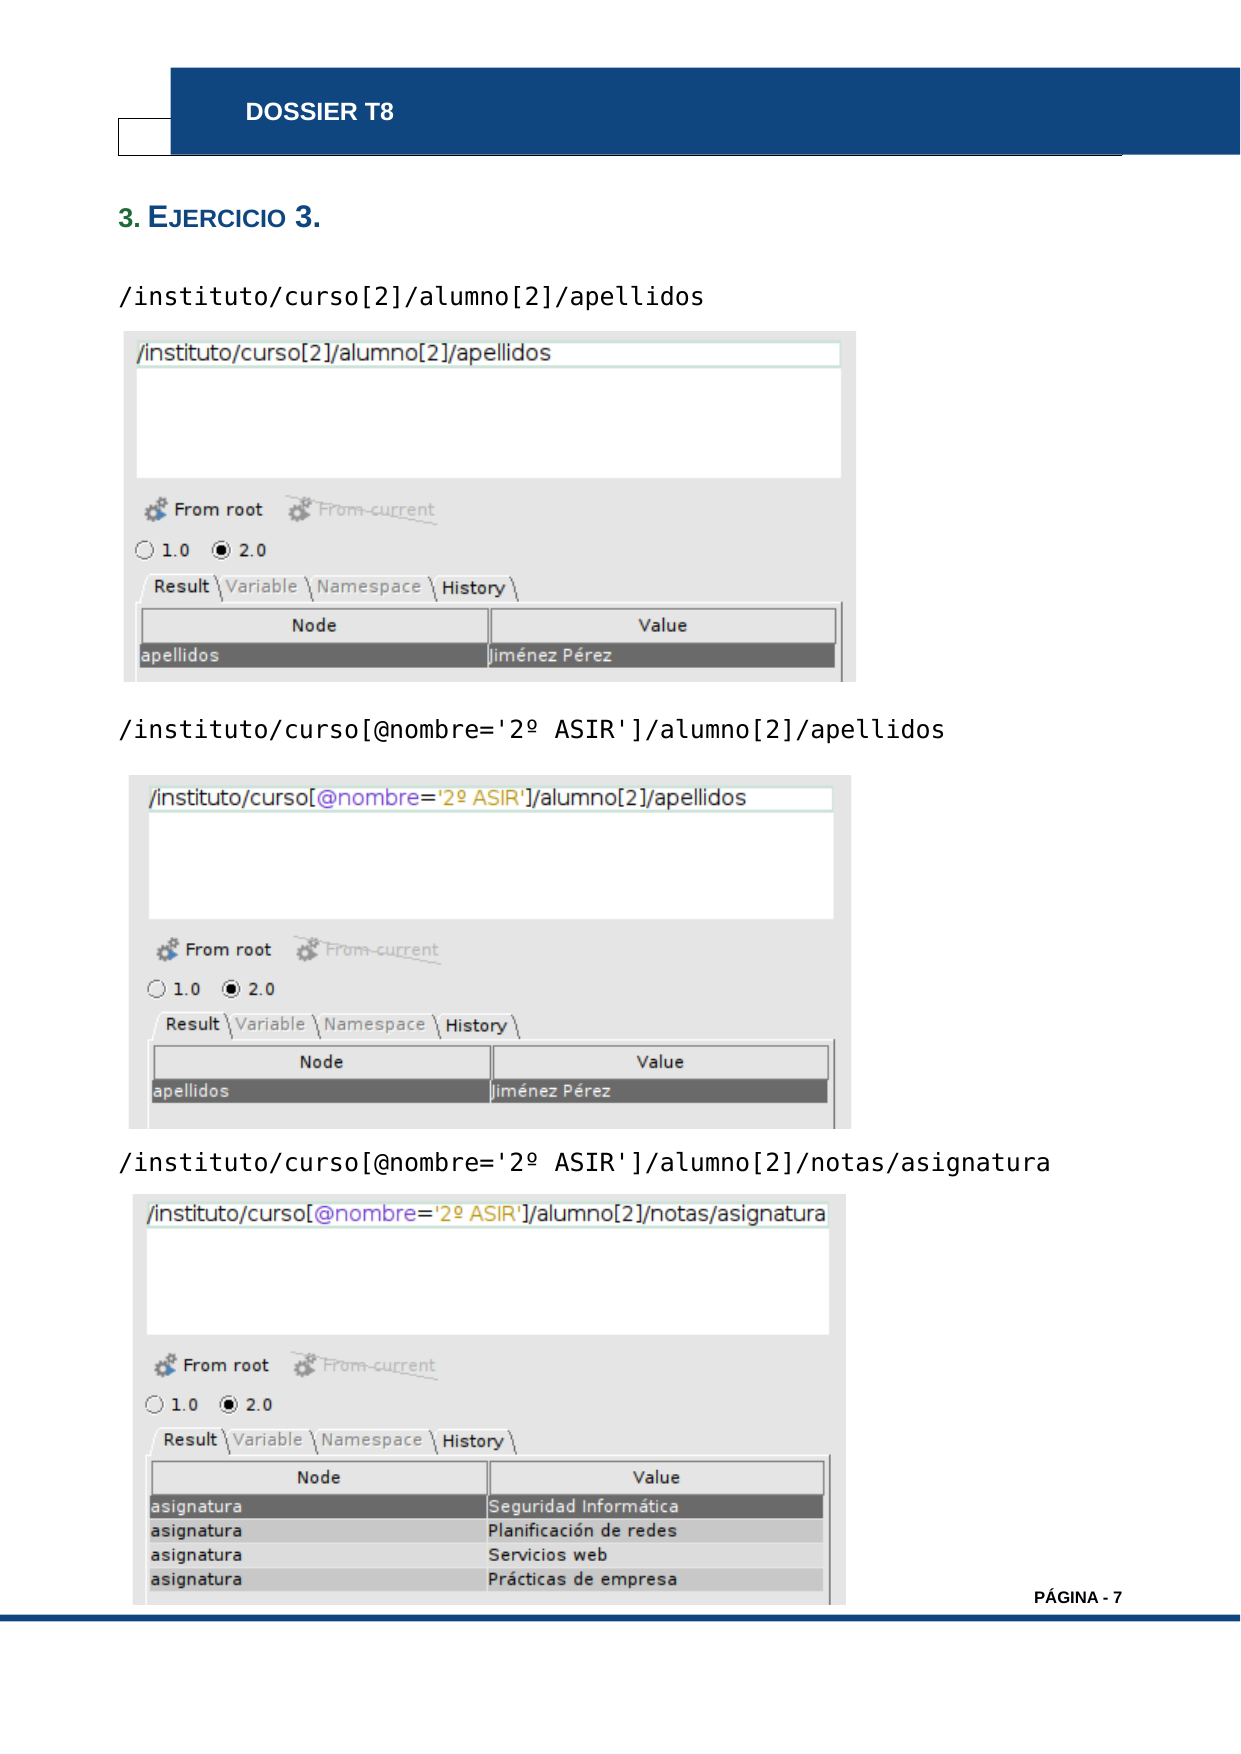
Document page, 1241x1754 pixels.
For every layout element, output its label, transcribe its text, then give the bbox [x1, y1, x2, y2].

picture [128, 775, 852, 1129]
text /instituto/curso[@nombre='2º ASIR']/alumno[2]/notas/asignatura [118, 1148, 1122, 1178]
picture [123, 331, 857, 682]
text /instituto/curso[2]/alumno[2]/apellidos [118, 282, 1122, 311]
subtitle Ejercicio 3. [118, 198, 1122, 234]
picture [132, 1194, 846, 1605]
text /instituto/curso[@nombre='2º ASIR']/alumno[2]/apellidos [118, 715, 1122, 744]
